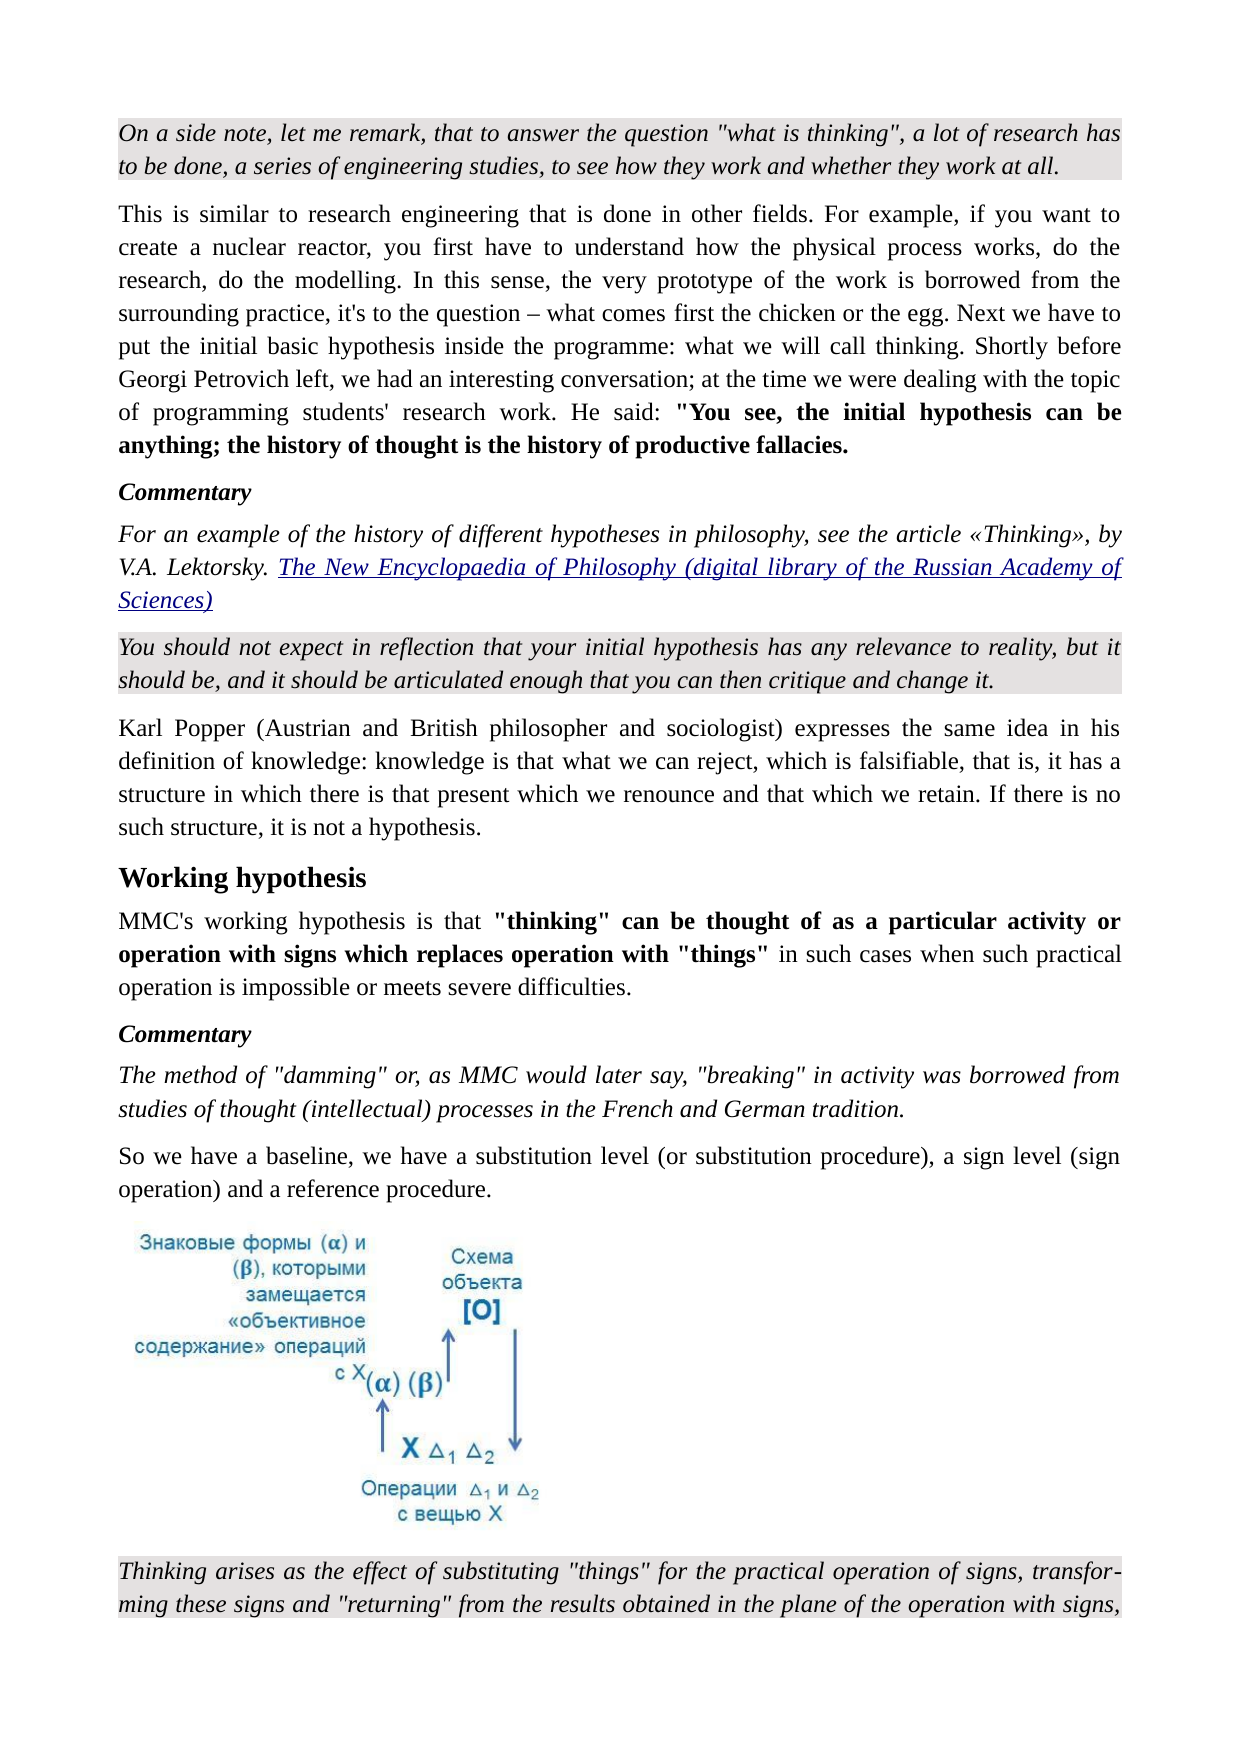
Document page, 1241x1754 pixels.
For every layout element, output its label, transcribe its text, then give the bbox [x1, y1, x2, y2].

subtitle Working hypothesis [118, 860, 1122, 893]
text The method of "damming" or, as MMC would later say, "breaking" in activity was borrowed from studies of thought (intellectual) processes in the French and German tradition. [118, 1061, 1122, 1122]
text Thinking arises as the effect of substituting "things" for the practical operation of signs, transfor­ming these signs and "returning" from the results obtained in the plane of the operation with signs, [118, 1556, 1122, 1618]
text For an example of the history of different hypotheses in philosophy, see the article «Thinking», by V.A. Lektorsky. The New Encyclopaedia of Philosophy (digital library of the Russian Academy of Sciences) [118, 519, 1122, 613]
subtitle Commentary [118, 1019, 1122, 1048]
picture [118, 1221, 551, 1538]
text MMC's working hypothesis is that "thinking" can be thought of as a particular activity or operation with signs which replaces operation with "things" in such cases when such practical operation is impossible or meets severe difficulties. [118, 906, 1122, 1001]
text This is similar to research engineering that is done in other fields. For example, if you want to create a nuclear reactor, you first have to understand how the physical process works, do the research, do the modelling. In this sense, the very prototype of the work is borrowed from the surrounding practice, it's to the question – what comes first the chicken or the egg. Next we have to put the initial basic hypothesis inside the programme: what we will call thinking. Shortly before Georgi Petrovich left, we had an interesting conversation; at the time we were dealing with the topic of programming students' research work. He said: "You see, the initial hypothesis can be anything; the history of thought is the history of productive fallacies. [118, 199, 1122, 459]
text Karl Popper (Austrian and British philosopher and sociologist) expresses the same idea in his definition of knowledge: knowledge is that what we can reject, which is falsifiable, that is, it has a structure in which there is that present which we renounce and that which we retain. If there is no such structure, it is not a hypothesis. [118, 713, 1122, 841]
text So we have a baseline, we have a substitution level (or substitution procedure), a sign level (sign operation) and a reference procedure. [118, 1141, 1122, 1203]
text You should not expect in reflection that your initial hypothesis has any relevance to reality, but it should be, and it should be articulated enough that you can then critique and change it. [118, 632, 1122, 694]
subtitle Commentary [118, 477, 1122, 506]
text On a side note, let me remark, that to answer the question "what is thinking", a lot of research has to be done, a series of engineering studies, to see how they work and whether they work at all. [118, 118, 1122, 180]
